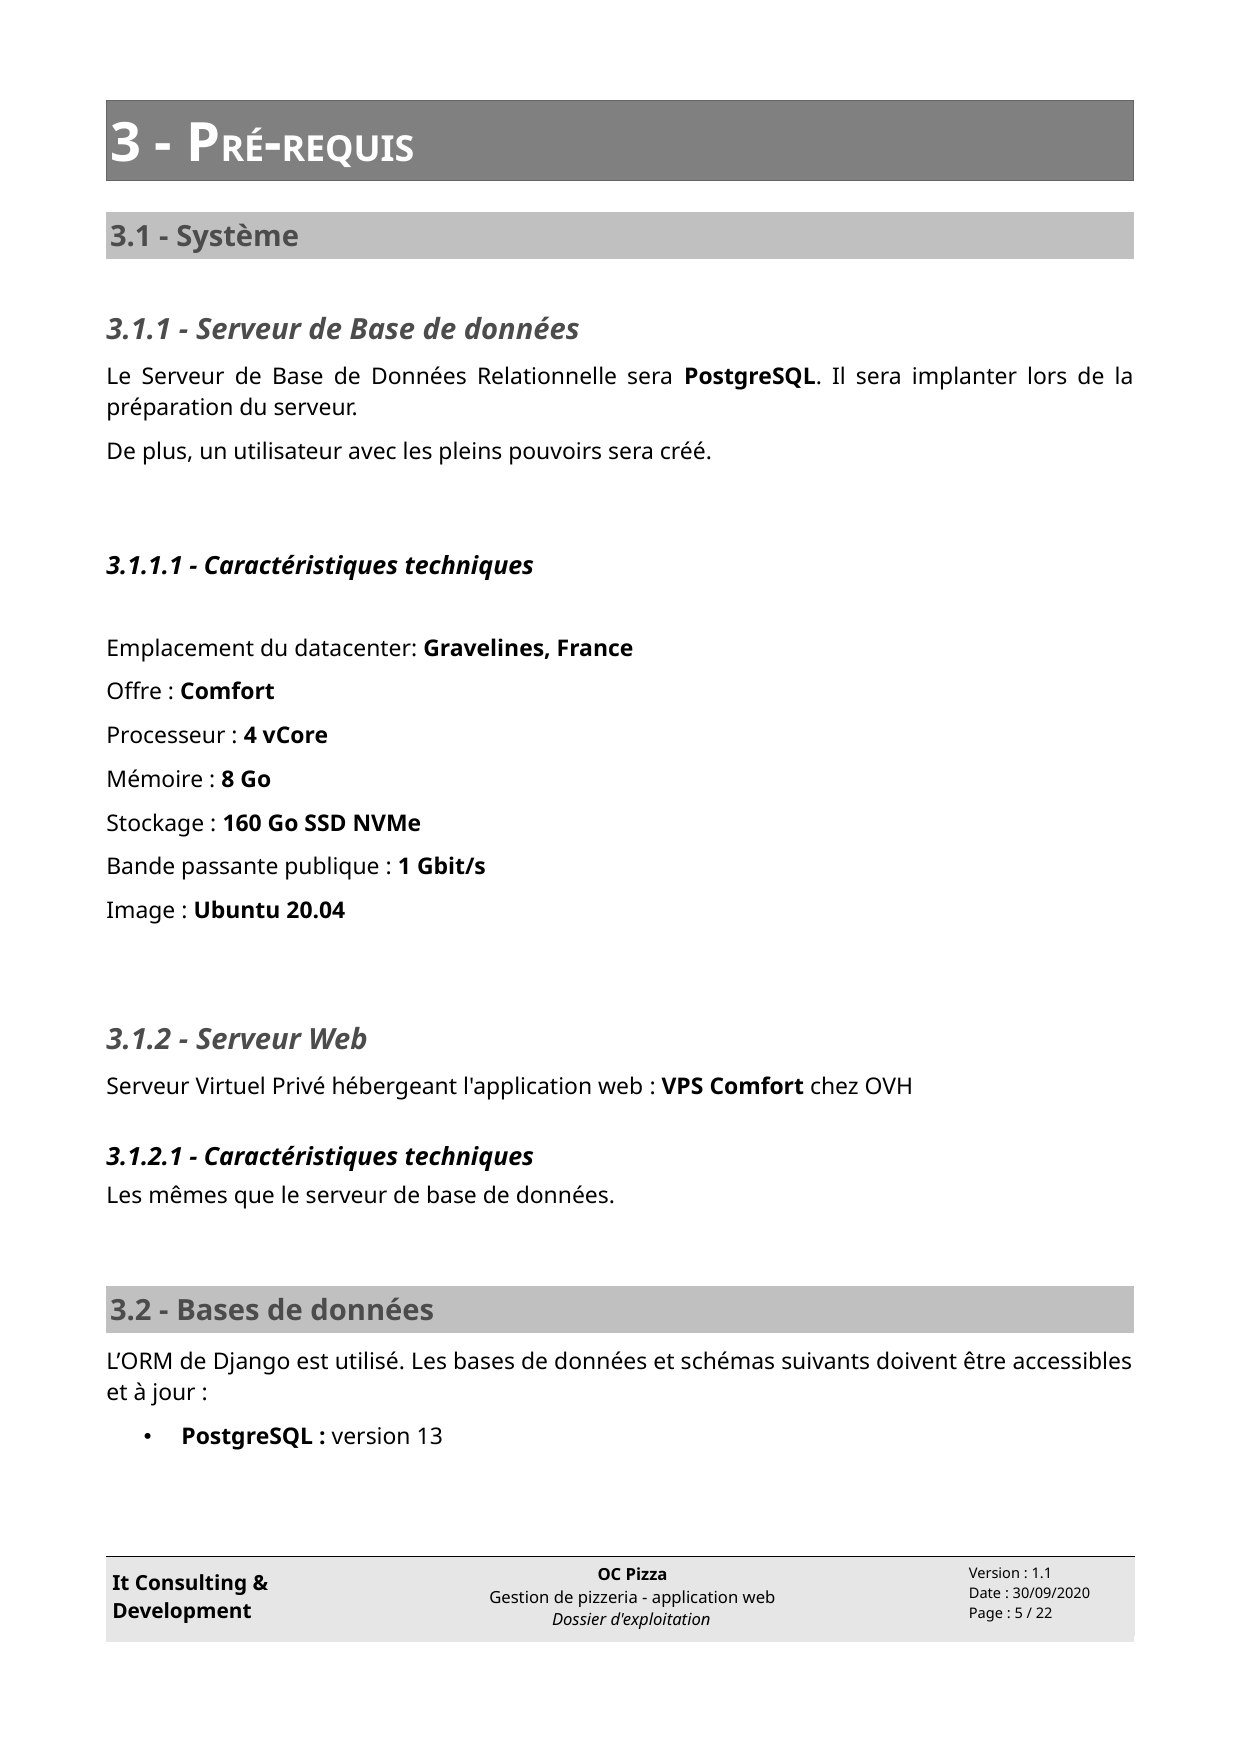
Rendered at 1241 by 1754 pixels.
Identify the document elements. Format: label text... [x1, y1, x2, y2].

text Processeur : 4 vCore [106, 719, 1134, 750]
subtitle Serveur de Base de données [106, 308, 1134, 348]
text Emplacement du datacenter: Gravelines, France [106, 632, 1134, 663]
subtitle Système [107, 213, 1133, 258]
text Les mêmes que le serveur de base de données. [106, 1179, 1134, 1211]
text De plus, un utilisateur avec les pleins pouvoirs sera créé. [106, 435, 1134, 466]
subtitle Serveur Web [106, 1018, 1134, 1058]
subtitle Caractéristiques techniques [106, 1139, 1134, 1173]
text Offre : Comfort [106, 675, 1134, 707]
subtitle Caractéristiques techniques [106, 547, 1134, 582]
text Mémoire : 8 Go [106, 763, 1134, 794]
text Image : Ubuntu 20.04 [106, 894, 1134, 925]
subtitle Pré-requis [107, 101, 1133, 180]
subtitle Bases de données [107, 1287, 1133, 1332]
text Le Serveur de Base de Données Relationnelle sera PostgreSQL. Il sera implanter lors de la préparation du serveur. [106, 360, 1134, 422]
text Stockage : 160 Go SSD NVMe [106, 807, 1134, 838]
text Serveur Virtuel Privé hébergeant l'application web : VPS Comfort chez OVH [106, 1070, 1134, 1102]
text L’ORM de Django est utilisé. Les bases de données et schémas suivants doivent être accessibles et à jour : [106, 1345, 1134, 1407]
list PostgreSQL : version 13 [144, 1420, 1134, 1451]
text Bande passante publique : 1 Gbit/s [106, 850, 1134, 882]
